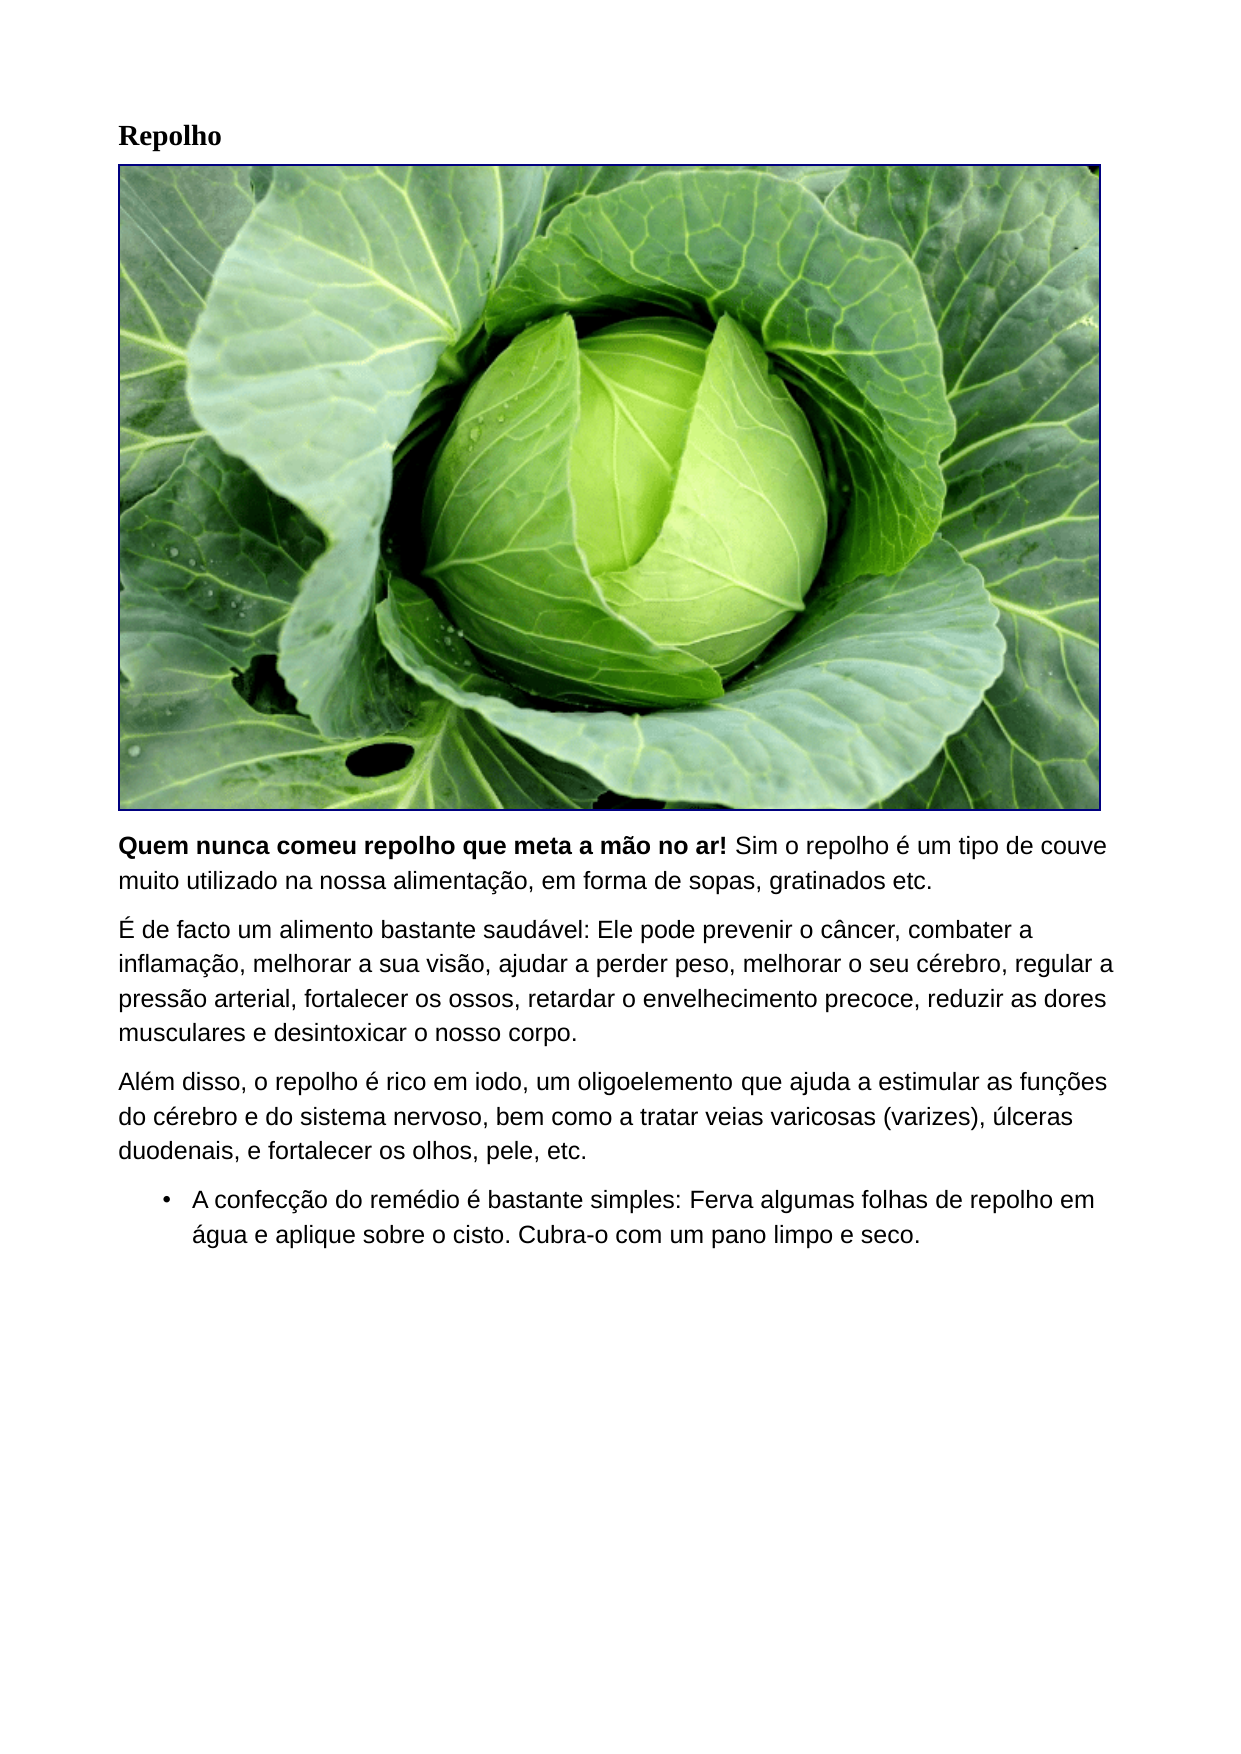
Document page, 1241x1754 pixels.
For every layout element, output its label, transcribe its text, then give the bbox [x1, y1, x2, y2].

text Quem nunca comeu repolho que meta a mão no ar! Sim o repolho é um tipo de couve muito utilizado na nossa alimentação, em forma de sopas, gratinados etc. [118, 831, 1122, 894]
list A confecção do remédio é bastante simples: Ferva algumas folhas de repolho em água e aplique sobre o cisto. Cubra-o com um pano limpo e seco. [162, 1185, 1122, 1249]
text Além disso, o repolho é rico em iodo, um oligoelemento que ajuda a estimular as funções do cérebro e do sistema nervoso, bem como a tratar veias varicosas (varizes), úlceras duodenais, e fortalecer os olhos, pele, etc. [118, 1067, 1122, 1165]
picture [120, 166, 1099, 809]
text É de facto um alimento bastante saudável: Ele pode prevenir o câncer, combater a inflamação, melhorar a sua visão, ajudar a perder peso, melhorar o seu cérebro, regular a pressão arterial, fortalecer os ossos, retardar o envelhecimento precoce, reduzir as dores musculares e desintoxicar o nosso corpo. [118, 915, 1122, 1047]
subtitle Repolho [118, 118, 1122, 152]
